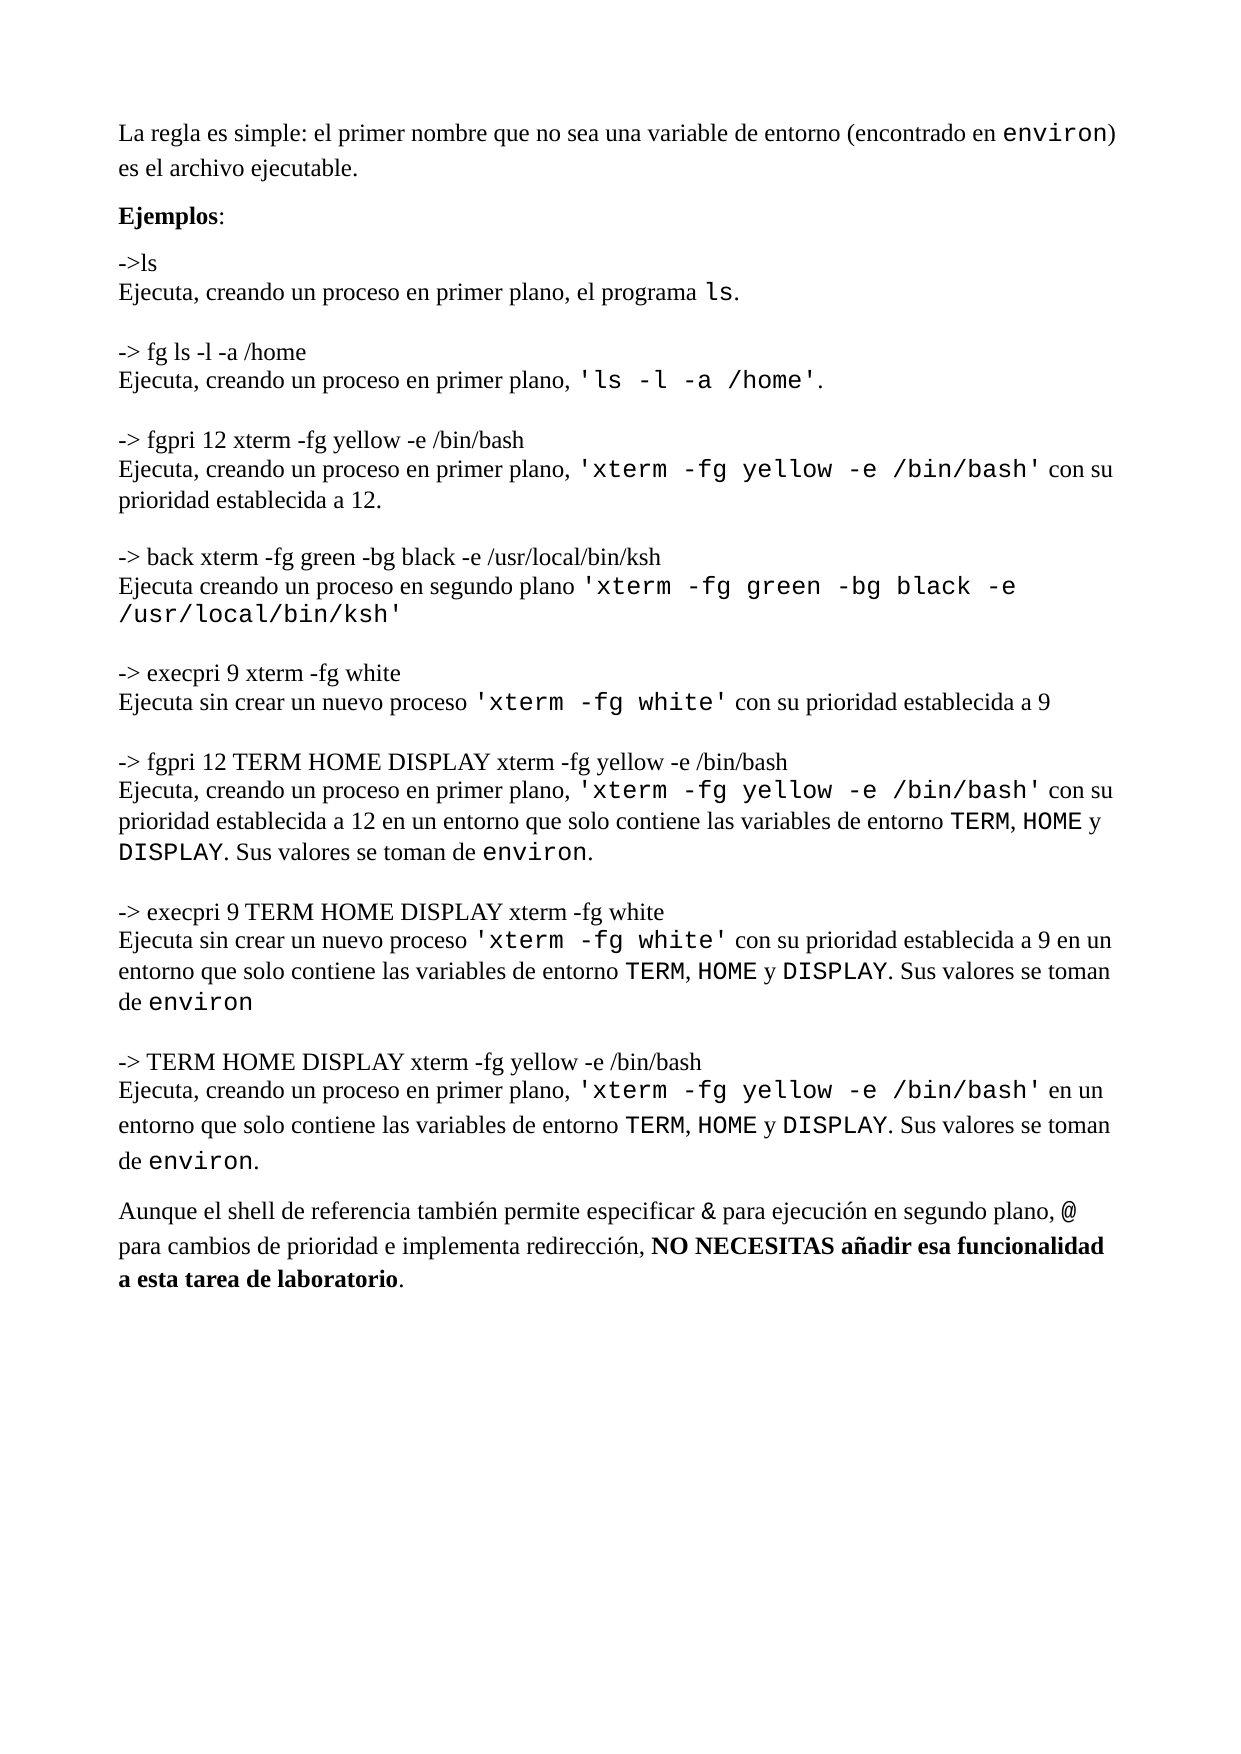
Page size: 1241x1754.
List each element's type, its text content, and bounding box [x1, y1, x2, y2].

text La regla es simple: el primer nombre que no sea una variable de entorno (encontrado en environ) es el archivo ejecutable. [118, 118, 1122, 182]
text -> TERM HOME DISPLAY xterm -fg yellow -e /bin/bash [118, 1047, 1122, 1076]
text -> fgpri 12 xterm -fg yellow -e /bin/bash [118, 425, 1122, 454]
text Ejecuta, creando un proceso en primer plano, 'xterm -fg yellow -e /bin/bash' con su prioridad establecida a 12 en un entorno que solo contiene las variables de entorno TERM, HOME y DISPLAY. Sus valores se toman de environ. [118, 776, 1122, 868]
text Ejecuta sin crear un nuevo proceso 'xterm -fg white' con su prioridad establecida a 9 en un entorno que solo contiene las variables de entorno TERM, HOME y DISPLAY. Sus valores se toman de environ [118, 926, 1122, 1018]
text -> execpri 9 xterm -fg white [118, 658, 1122, 687]
text -> execpri 9 TERM HOME DISPLAY xterm -fg white [118, 897, 1122, 926]
text -> fg ls -l -a /home [118, 337, 1122, 366]
text Ejecuta, creando un proceso en primer plano, 'xterm -fg yellow -e /bin/bash' en un entorno que solo contiene las variables de entorno TERM, HOME y DISPLAY. Sus valores se toman de environ. [118, 1076, 1122, 1177]
text Ejecuta, creando un proceso en primer plano, 'xterm -fg yellow -e /bin/bash' con su prioridad establecida a 12. [118, 454, 1122, 513]
text ->ls [118, 248, 1122, 277]
text Aunque el shell de referencia también permite especificar & para ejecución en segundo plano, @ para cambios de prioridad e implementa redirección, NO NECESITAS añadir esa funcionalidad a esta tarea de laboratorio. [118, 1196, 1122, 1293]
text Ejecuta, creando un proceso en primer plano, el programa ls. [118, 277, 1122, 308]
text Ejecuta creando un proceso en segundo plano 'xterm -fg green -bg black -e /usr/local/bin/ksh' [118, 571, 1122, 630]
text -> back xterm -fg green -bg black -e /usr/local/bin/ksh [118, 542, 1122, 571]
text Ejecuta sin crear un nuevo proceso 'xterm -fg white' con su prioridad establecida a 9 [118, 687, 1122, 718]
text -> fgpri 12 TERM HOME DISPLAY xterm -fg yellow -e /bin/bash [118, 747, 1122, 776]
text Ejecuta, creando un proceso en primer plano, 'ls -l -a /home'. [118, 366, 1122, 396]
text Ejemplos: [118, 201, 1122, 229]
